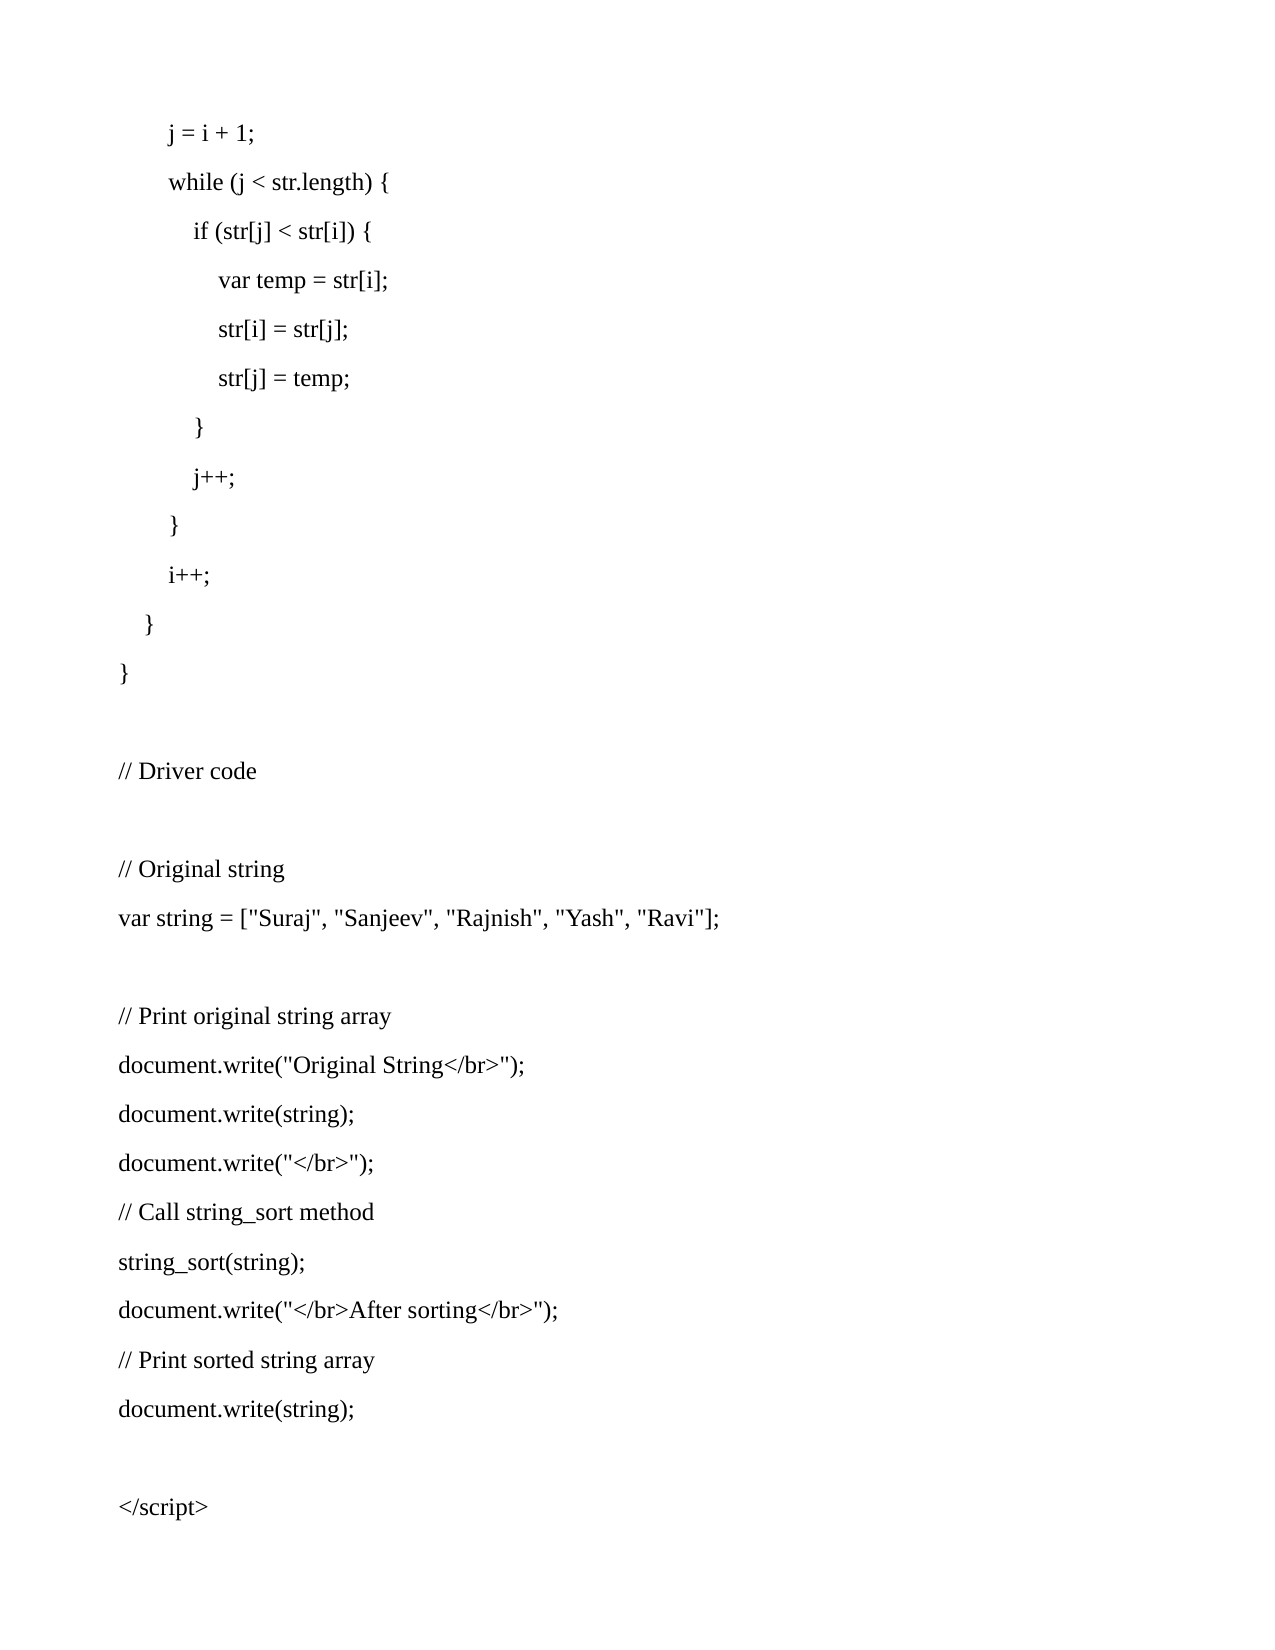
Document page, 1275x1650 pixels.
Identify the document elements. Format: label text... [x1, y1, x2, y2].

text var string = ["Suraj", "Sanjeev", "Rajnish", "Yash", "Ravi"]; [118, 903, 1157, 932]
text document.write(string); [118, 1394, 1157, 1422]
text str[j] = temp; [118, 363, 1157, 392]
text j = i + 1; [118, 118, 1157, 147]
text // Print sorted string array [118, 1345, 1157, 1373]
text document.write("</br>After sorting</br>"); [118, 1296, 1157, 1324]
text } [118, 609, 1157, 637]
text i++; [118, 560, 1157, 588]
text document.write("</br>"); [118, 1148, 1157, 1177]
text j++; [118, 462, 1157, 490]
text // Driver code [118, 756, 1157, 785]
text } [118, 658, 1157, 687]
text // Call string_sort method [118, 1197, 1157, 1226]
text document.write(string); [118, 1099, 1157, 1128]
text // Print original string array [118, 1001, 1157, 1030]
text </script> [118, 1492, 1157, 1521]
text var temp = str[i]; [118, 265, 1157, 294]
text while (j < str.length) { [118, 167, 1157, 196]
text if (str[j] < str[i]) { [118, 216, 1157, 245]
text // Original string [118, 854, 1157, 883]
text } [118, 511, 1157, 539]
text string_sort(string); [118, 1247, 1157, 1275]
text str[i] = str[j]; [118, 314, 1157, 343]
text } [118, 412, 1157, 441]
text document.write("Original String</br>"); [118, 1050, 1157, 1079]
